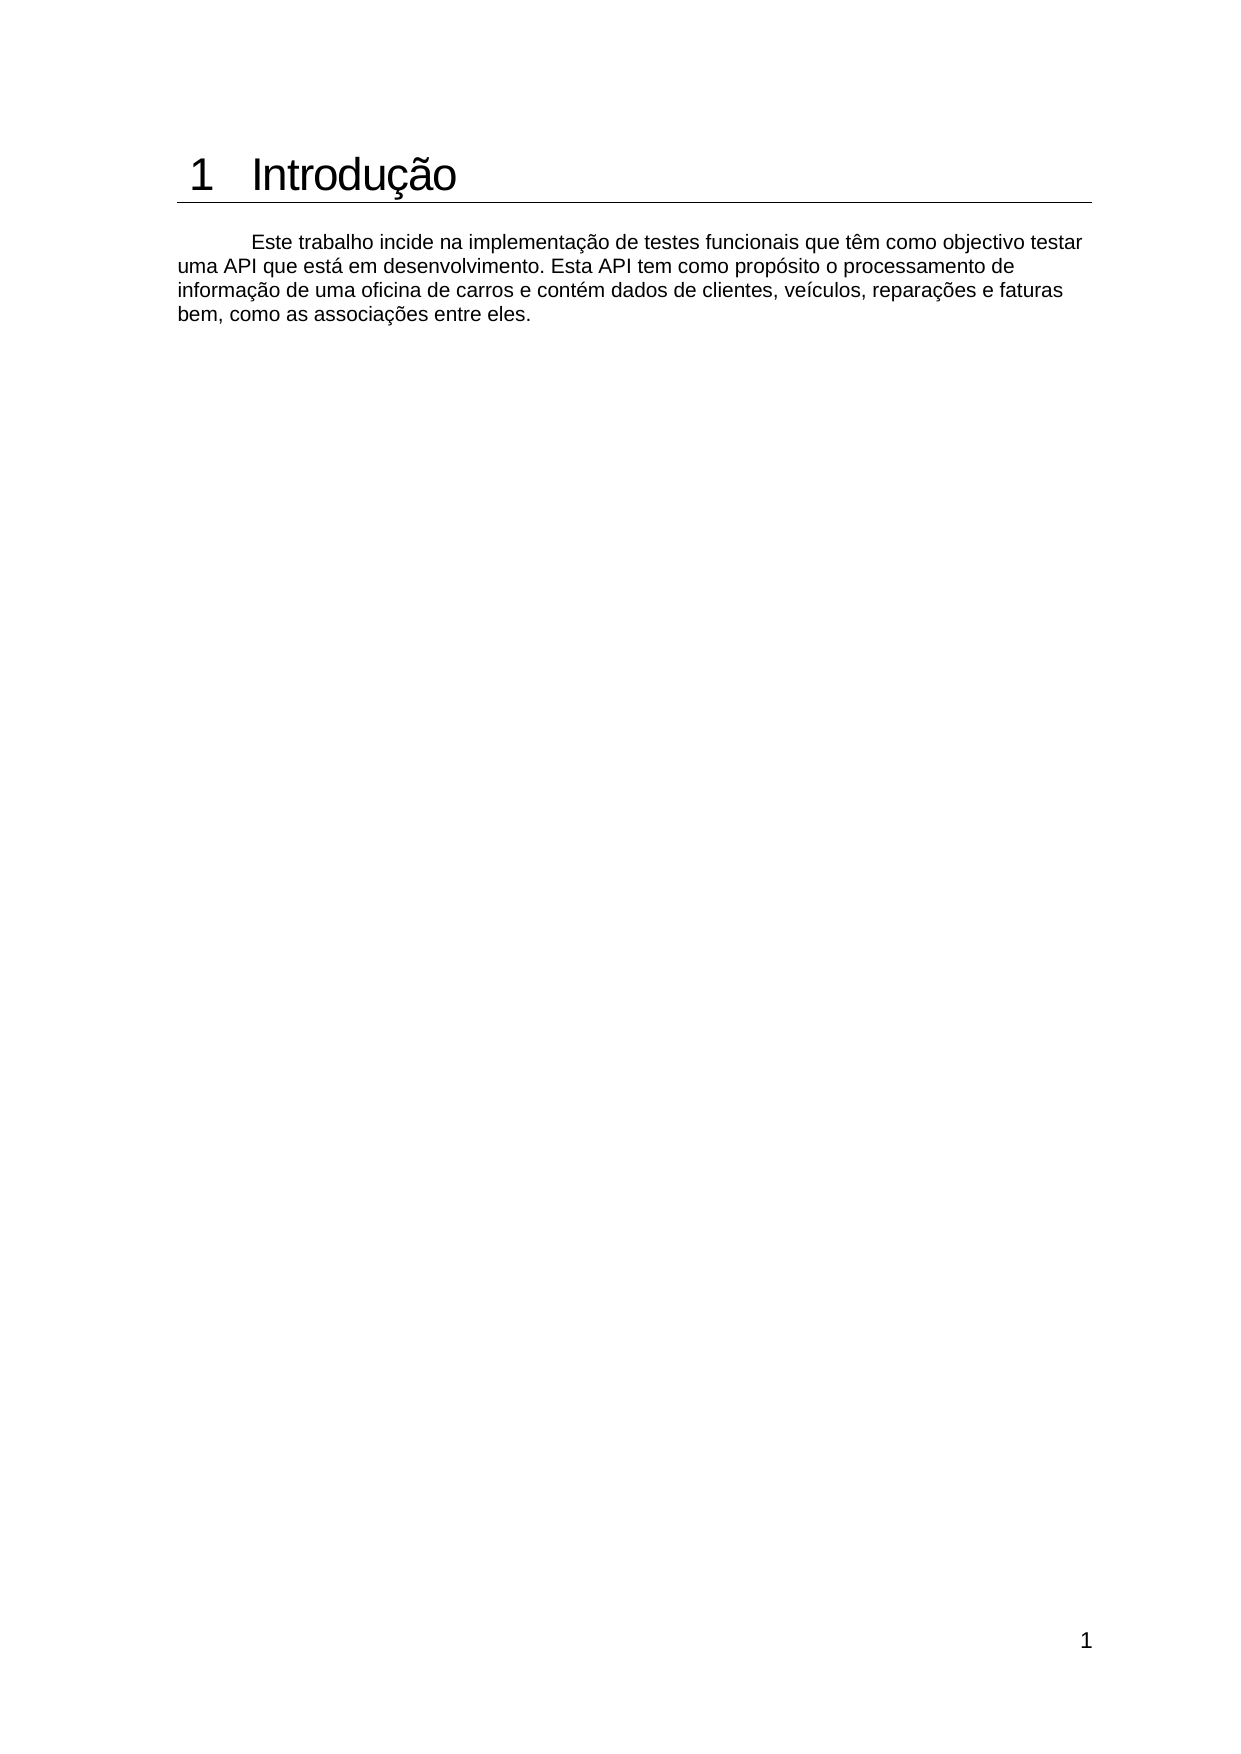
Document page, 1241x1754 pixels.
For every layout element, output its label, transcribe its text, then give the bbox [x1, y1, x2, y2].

text Este trabalho incide na implementação de testes funcionais que têm como objectivo testar uma API que está em desenvolvimento. Esta API tem como propósito o processamento de informação de uma oficina de carros e contém dados de clientes, veículos, reparações e faturas bem, como as associações entre eles. [177, 230, 1092, 326]
list Introdução [177, 148, 1092, 202]
